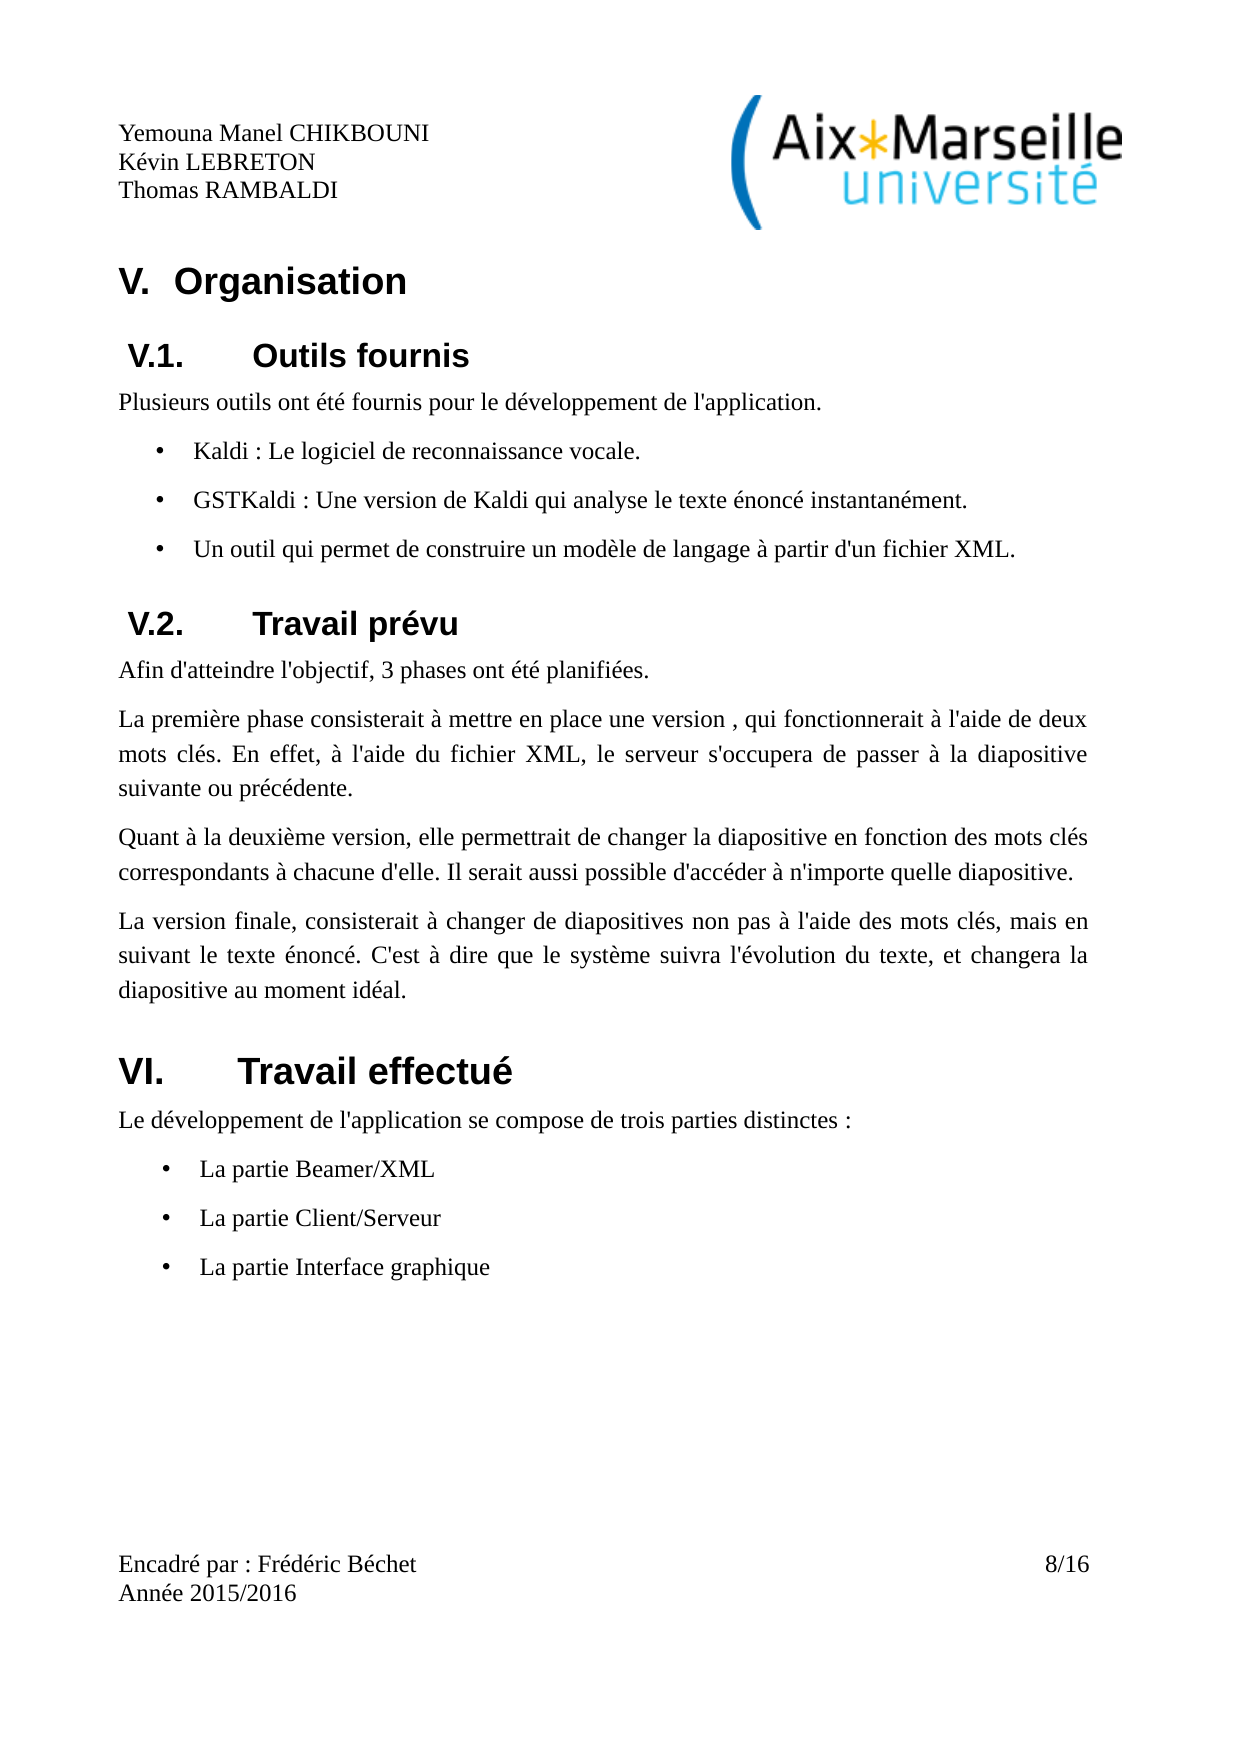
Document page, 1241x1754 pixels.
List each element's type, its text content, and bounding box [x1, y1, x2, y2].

text Afin d'atteindre l'objectif, 3 phases ont été planifiées. [118, 655, 1089, 684]
text Plusieurs outils ont été fournis pour le développement de l'application. [118, 387, 1089, 416]
list La partie Client/Serveur [162, 1203, 1089, 1232]
text Quant à la deuxième version, elle permettrait de changer la diapositive en fonction des mots clés correspondants à chacune d'elle. Il serait aussi possible d'accéder à n'importe quelle diapositive. [118, 822, 1089, 886]
subtitle Organisation [118, 259, 1089, 302]
text La version finale, consisterait à changer de diapositives non pas à l'aide des mots clés, mais en suivant le texte énoncé. C'est à dire que le système suivra l'évolution du texte, et changera la diapositive au moment idéal. [118, 906, 1089, 1003]
subtitle Outils fournis [118, 336, 1089, 374]
list Kaldi : Le logiciel de reconnaissance vocale. [156, 436, 1089, 465]
list Un outil qui permet de construire un modèle de langage à partir d'un fichier XML. [156, 534, 1089, 563]
list GSTKaldi : Une version de Kaldi qui analyse le texte énoncé instantanément. [156, 485, 1089, 514]
list La partie Interface graphique [162, 1252, 1089, 1281]
text Le développement de l'application se compose de trois parties distinctes : [118, 1105, 1089, 1134]
subtitle Travail effectué [118, 1049, 1089, 1092]
text La première phase consisterait à mettre en place une version , qui fonctionnerait à l'aide de deux mots clés. En effet, à l'aide du fichier XML, le serveur s'occupera de passer à la diapositive suivante ou précédente. [118, 704, 1089, 802]
list La partie Beamer/XML [162, 1154, 1089, 1183]
subtitle Travail prévu [118, 604, 1089, 643]
picture [731, 95, 1122, 230]
